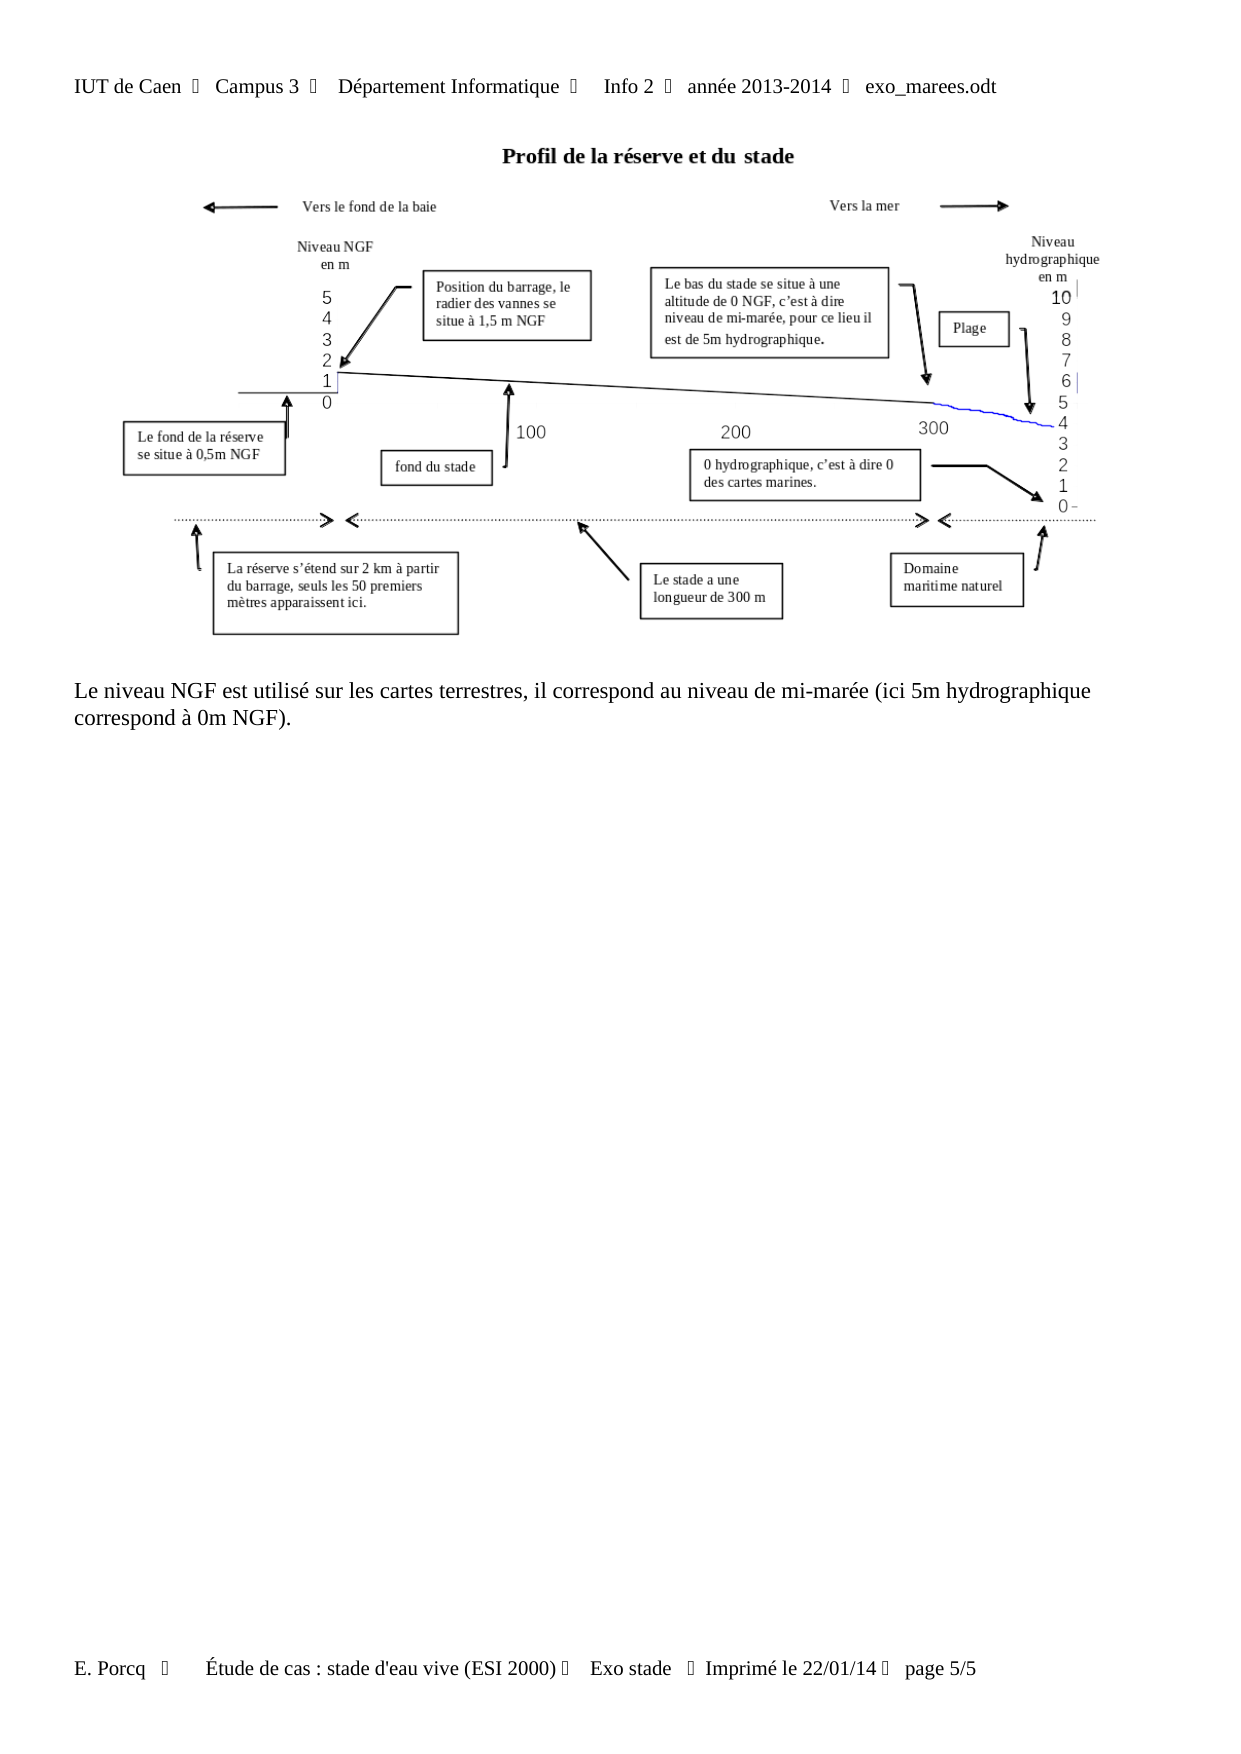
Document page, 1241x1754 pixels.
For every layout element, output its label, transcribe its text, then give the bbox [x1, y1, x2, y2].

text Le niveau NGF est utilisé sur les cartes terrestres, il correspond au niveau de mi-marée (ici 5m hydrographique correspond à 0m NGF). [74, 677, 1167, 730]
